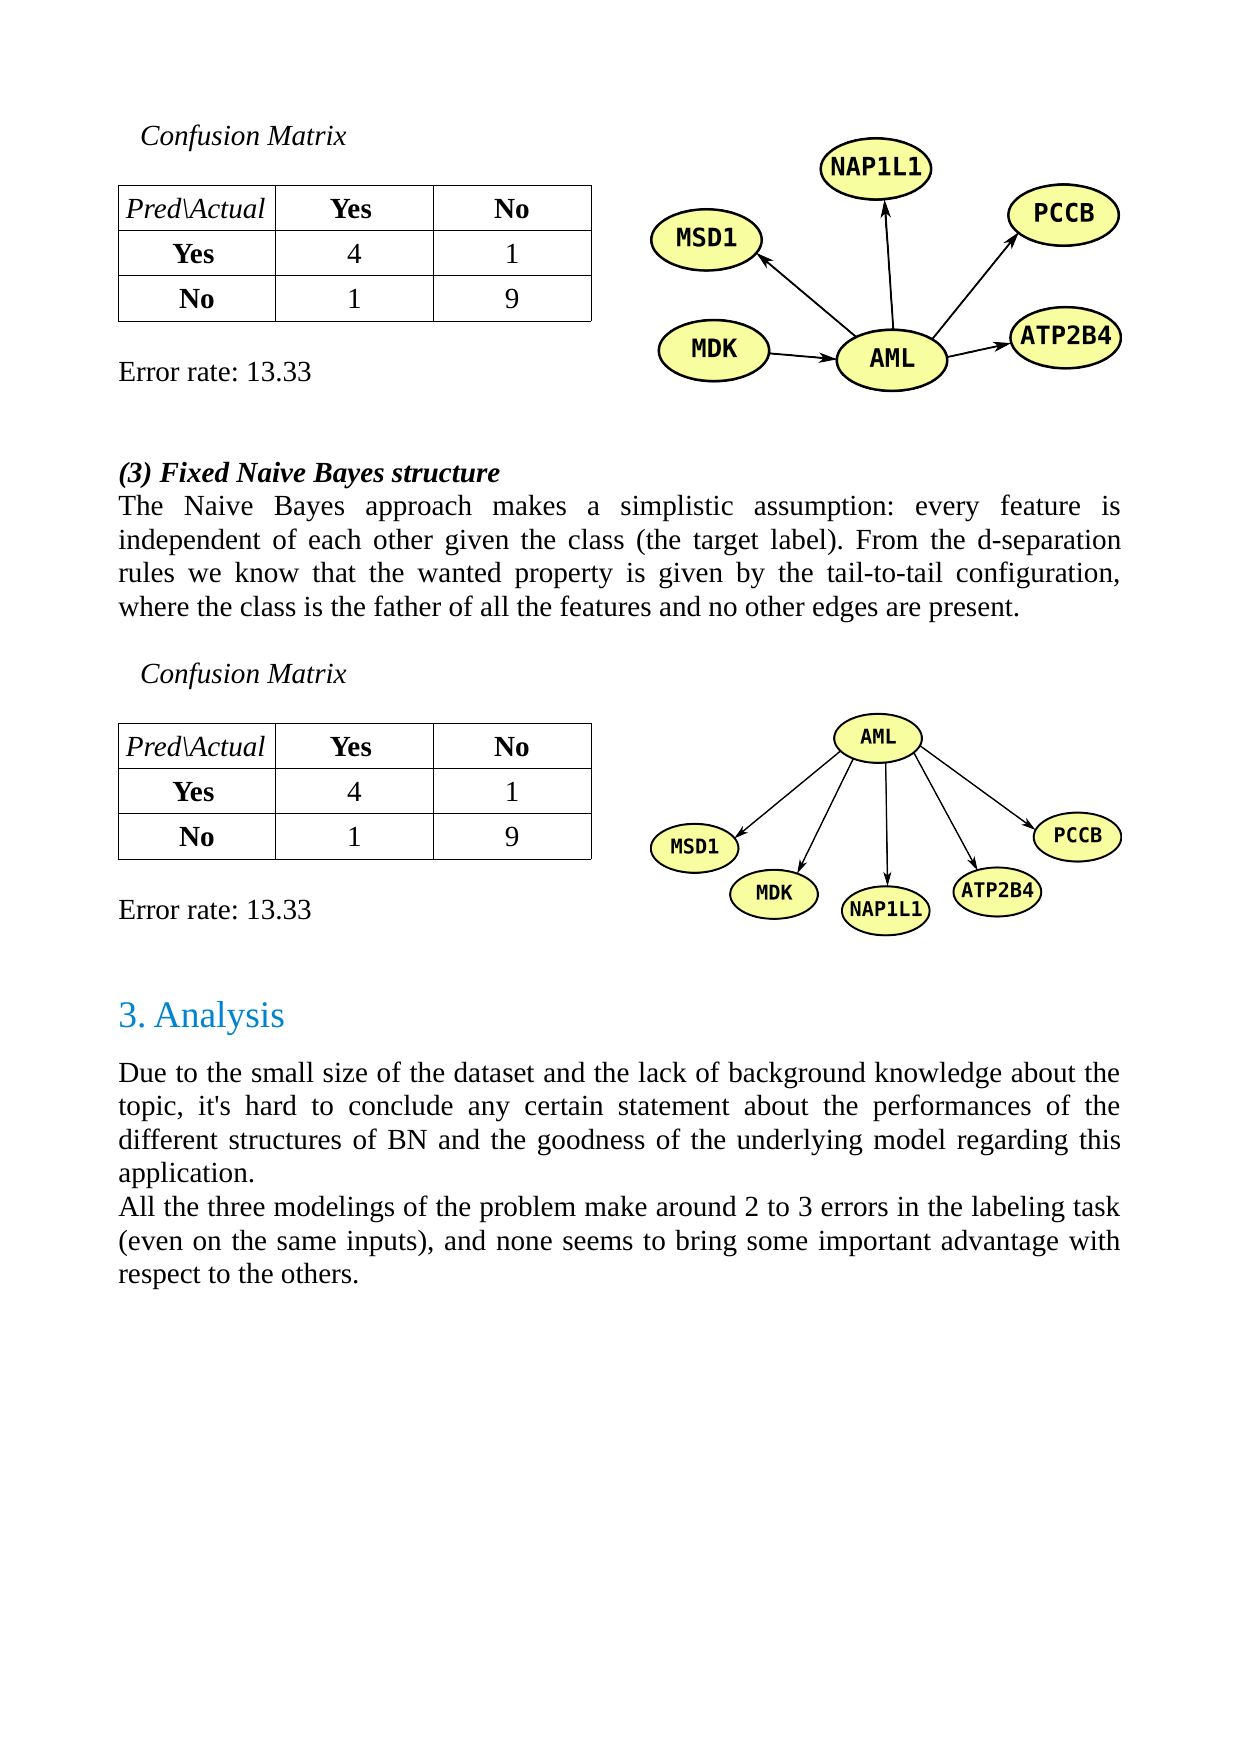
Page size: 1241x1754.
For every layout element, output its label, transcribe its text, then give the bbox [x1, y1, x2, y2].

text Confusion Matrix [118, 118, 1122, 152]
table_cell 4 [276, 769, 433, 813]
table_cell No [119, 276, 275, 321]
picture [649, 136, 1123, 393]
table_cell 4 [276, 231, 433, 275]
text 3. Analysis [118, 993, 1122, 1036]
text Error rate: 13.33 [118, 354, 649, 388]
table_header Yes [276, 186, 433, 230]
table_cell 9 [434, 276, 591, 321]
table_cell 9 [434, 814, 591, 858]
table_cell 1 [276, 814, 433, 858]
table_header No [434, 186, 591, 230]
table_cell 1 [434, 769, 591, 813]
table_header Pred\Actual [119, 724, 275, 768]
text Error rate: 13.33 [118, 892, 649, 926]
table_cell No [119, 814, 275, 858]
table_header No [434, 724, 591, 768]
text All the three modelings of the problem make around 2 to 3 errors in the labeling task (even on the same inputs), and none seems to bring some important advantage with respect to the others. [118, 1189, 1122, 1290]
table_cell Yes [119, 769, 275, 813]
table_header Yes [276, 724, 433, 768]
table_cell 1 [434, 231, 591, 275]
picture [649, 712, 1123, 937]
text (3) Fixed Naive Bayes structure [118, 455, 1122, 488]
table_header Pred\Actual [119, 186, 275, 230]
text Due to the small size of the dataset and the lack of background knowledge about the topic, it's hard to conclude any certain statement about the performances of the different structures of BN and the goodness of the underlying model regarding this application. [118, 1055, 1122, 1189]
text The Naive Bayes approach makes a simplistic assumption: every feature is independent of each other given the class (the target label). From the d-separation rules we know that the wanted property is given by the tail-to-tail configuration, where the class is the father of all the features and no other edges are present. [118, 488, 1122, 622]
table_cell 1 [276, 276, 433, 321]
text Confusion Matrix [118, 656, 1122, 689]
table_cell Yes [119, 231, 275, 275]
